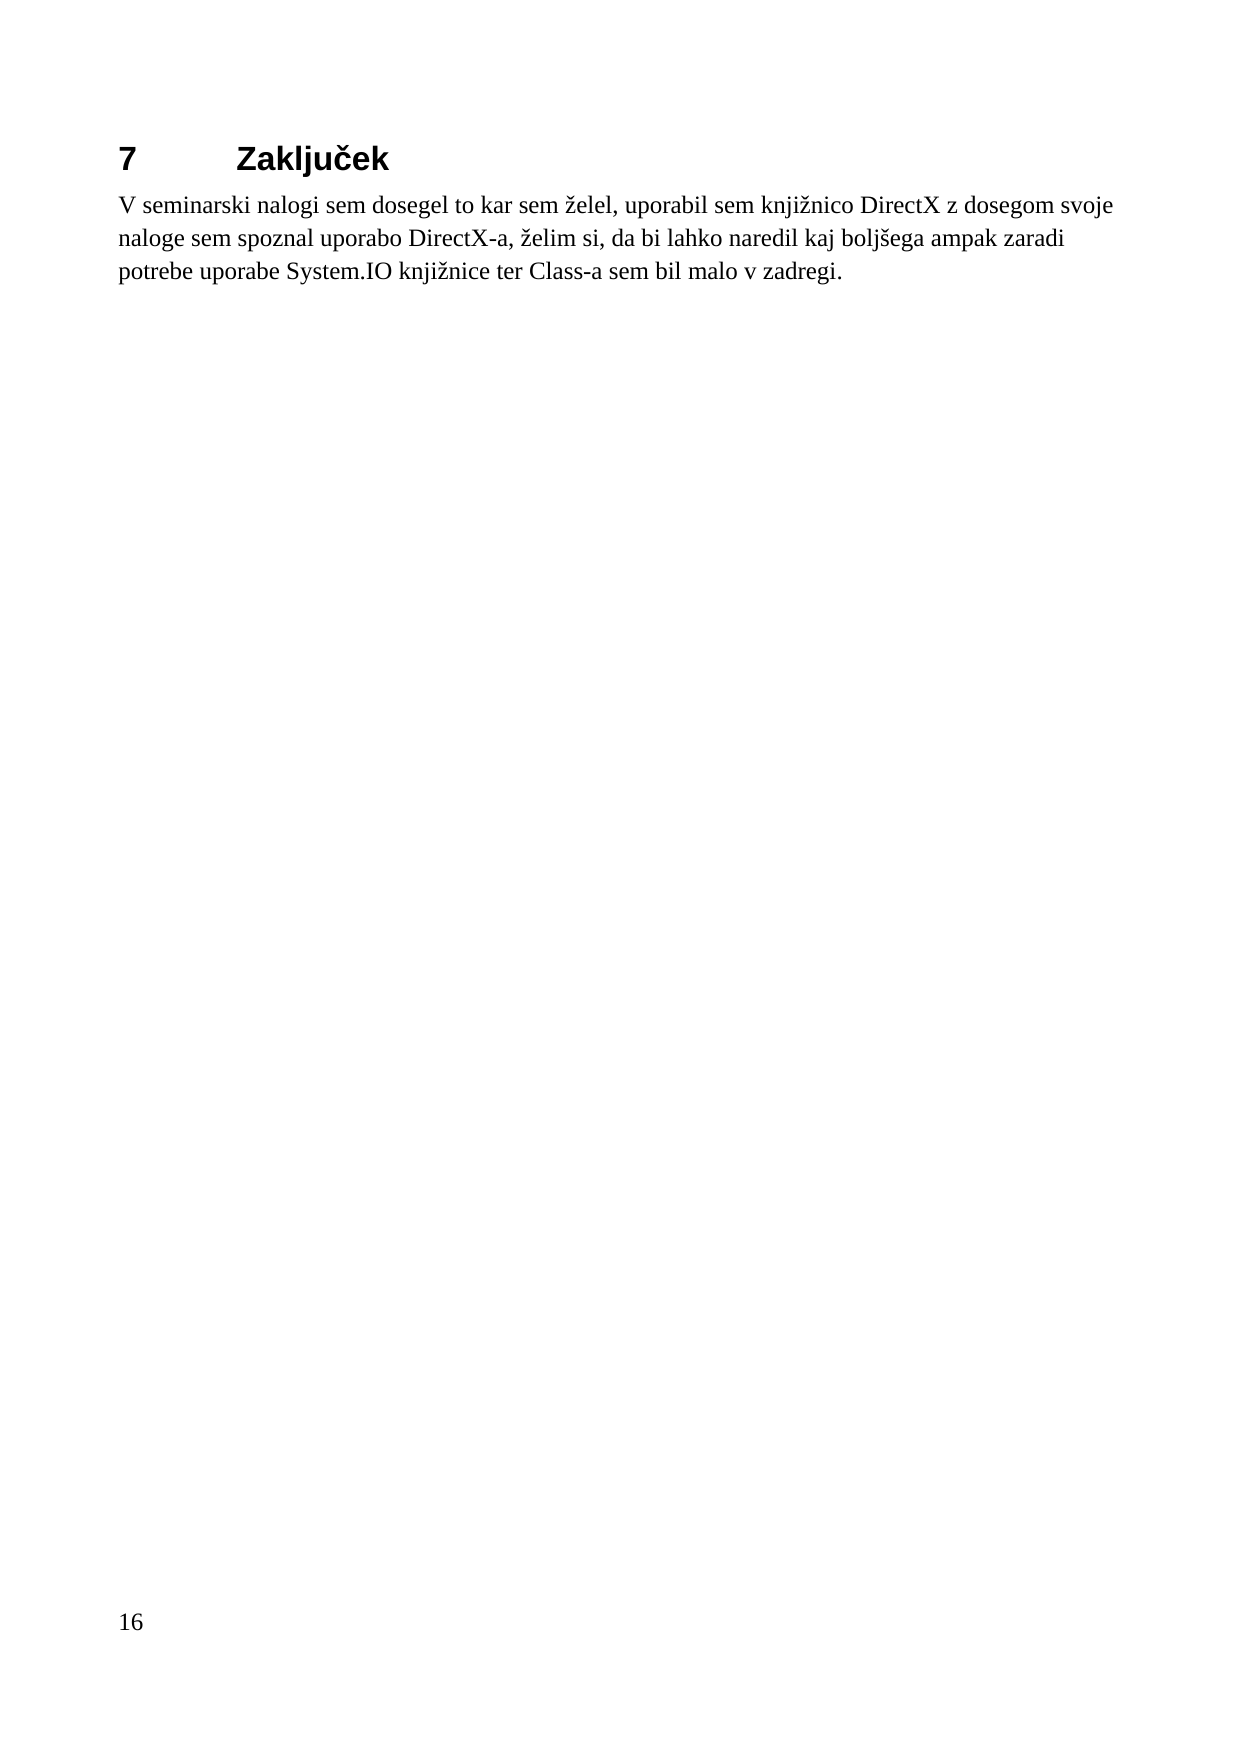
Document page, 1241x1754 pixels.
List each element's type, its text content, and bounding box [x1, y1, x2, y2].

text V seminarski nalogi sem dosegel to kar sem želel, uporabil sem knjižnico DirectX z dosegom svoje naloge sem spoznal uporabo DirectX-a, želim si, da bi lahko naredil kaj boljšega ampak zaradi potrebe uporabe System.IO knjižnice ter Class-a sem bil malo v zadregi. [118, 190, 1122, 285]
subtitle Zaključek [118, 139, 1122, 178]
